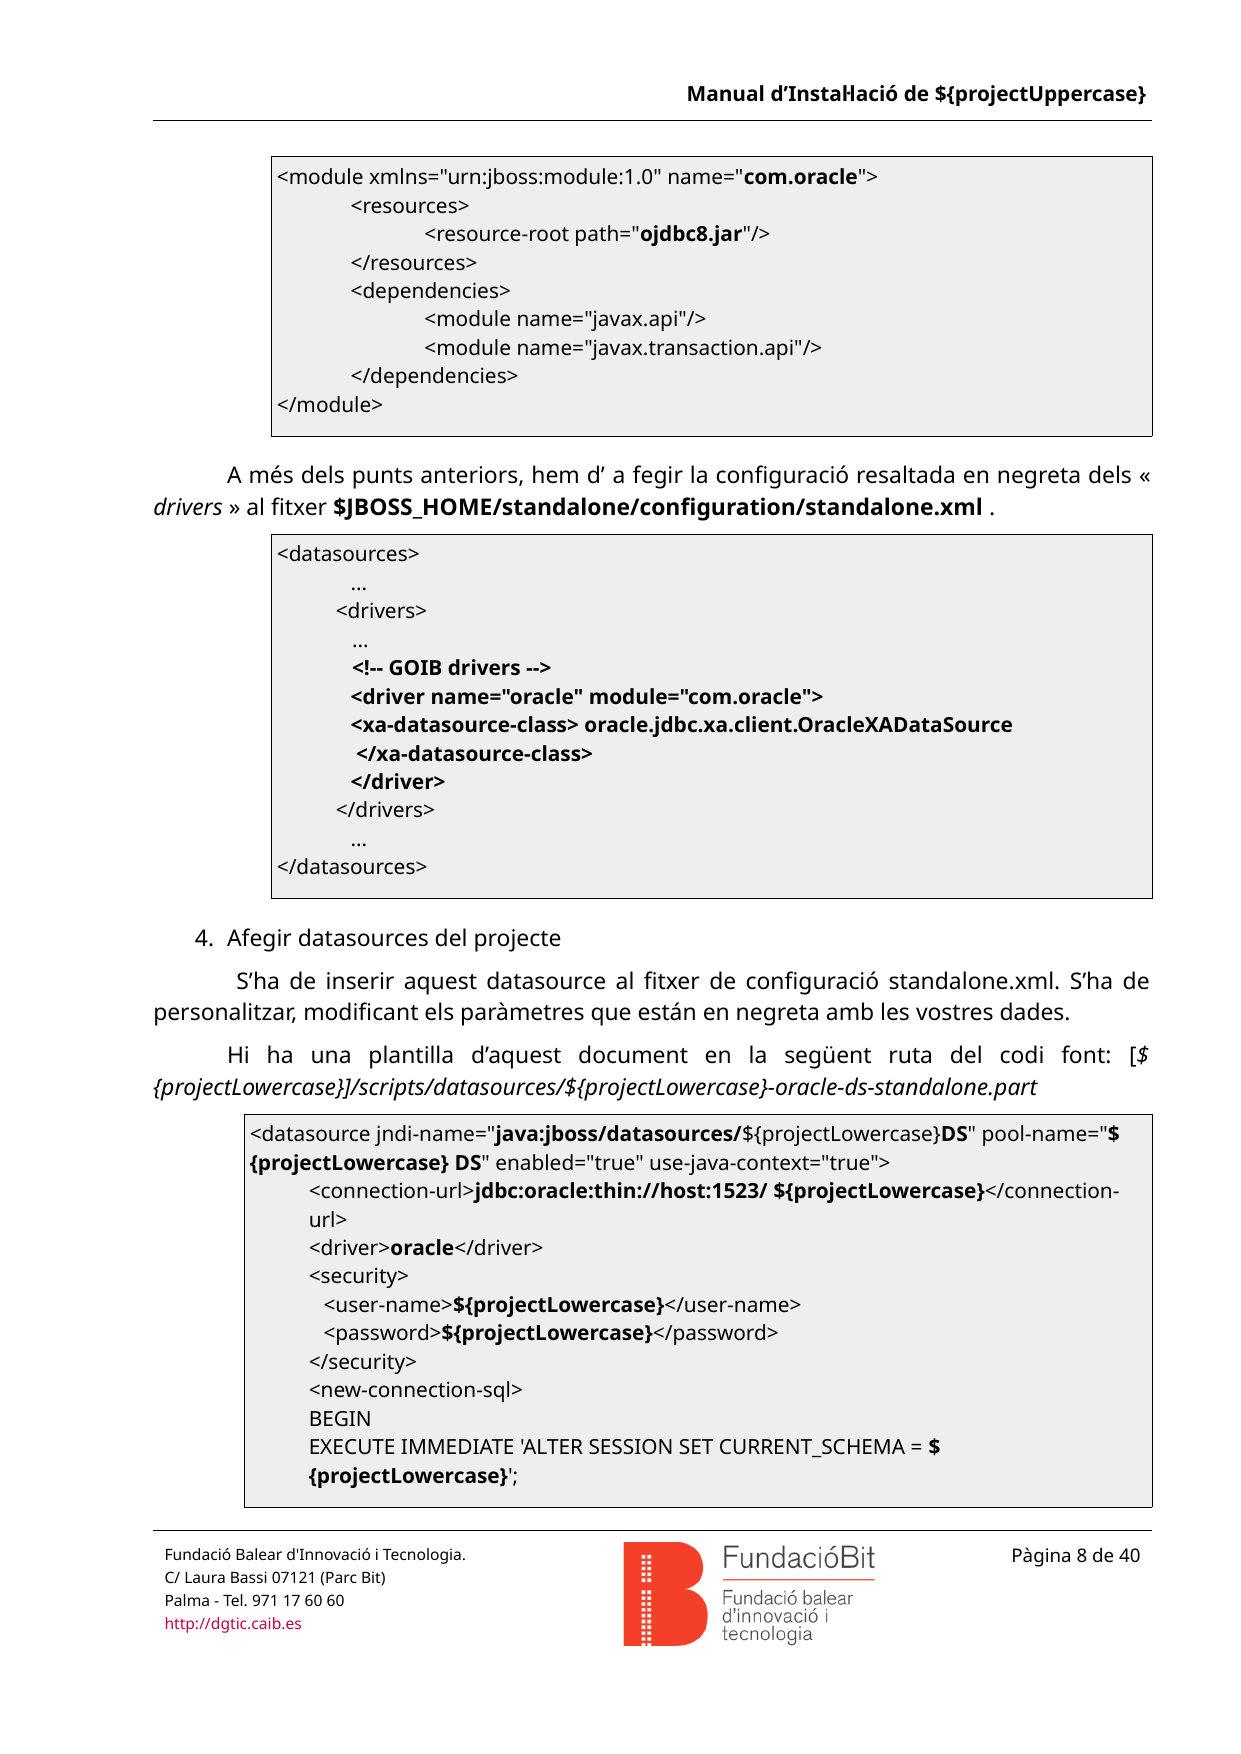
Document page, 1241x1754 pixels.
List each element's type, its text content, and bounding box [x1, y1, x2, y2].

text 4. Afegir datasources del projecte [153, 922, 1152, 953]
table_header <datasources> ... <drivers> ... <!-- GOIB drivers --> <driver name="oracle" module="com.oracle"> <xa-datasource-class> oracle.jdbc.xa.client.OracleXADataSource </xa-datasource-class> </driver> </drivers> ... </datasources> [272, 535, 1152, 898]
text A més dels punts anteriors, hem d’ a fegir la configuració resaltada en negreta dels « drivers » al fitxer $JBOSS_HOME/standalone/configuration/standalone.xml . [153, 459, 1152, 522]
text Hi ha una plantilla d’aquest document en la següent ruta del codi font: [${projectLowercase}]/scripts/datasources/${projectLowercase}-oracle-ds-standalone.part [153, 1039, 1152, 1102]
table_header <datasource jndi-name="java:jboss/datasources/${projectLowercase}DS" pool-name="${projectLowercase} DS" enabled="true" use-java-context="true"> <connection-url>jdbc:oracle:thin://host:1523/ ${projectLowercase}</connection-url> <driver>oracle</driver> <security> <user-name>${projectLowercase}</user-name> <password>${projectLowercase}</password> </security> <new-connection-sql> BEGIN EXECUTE IMMEDIATE 'ALTER SESSION SET CURRENT_SCHEMA = ${projectLowercase}'; [245, 1115, 1152, 1507]
table_header <module xmlns="urn:jboss:module:1.0" name="com.oracle"> <resources> <resource-root path="ojdbc8.jar"/> </resources> <dependencies> <module name="javax.api"/> <module name="javax.transaction.api"/> </dependencies> </module> [272, 157, 1152, 436]
text S’ha de inserir aquest datasource al fitxer de configuració standalone.xml. S’ha de personalitzar, modificant els paràmetres que están en negreta amb les vostres dades. [153, 965, 1152, 1028]
picture [623, 1542, 875, 1646]
